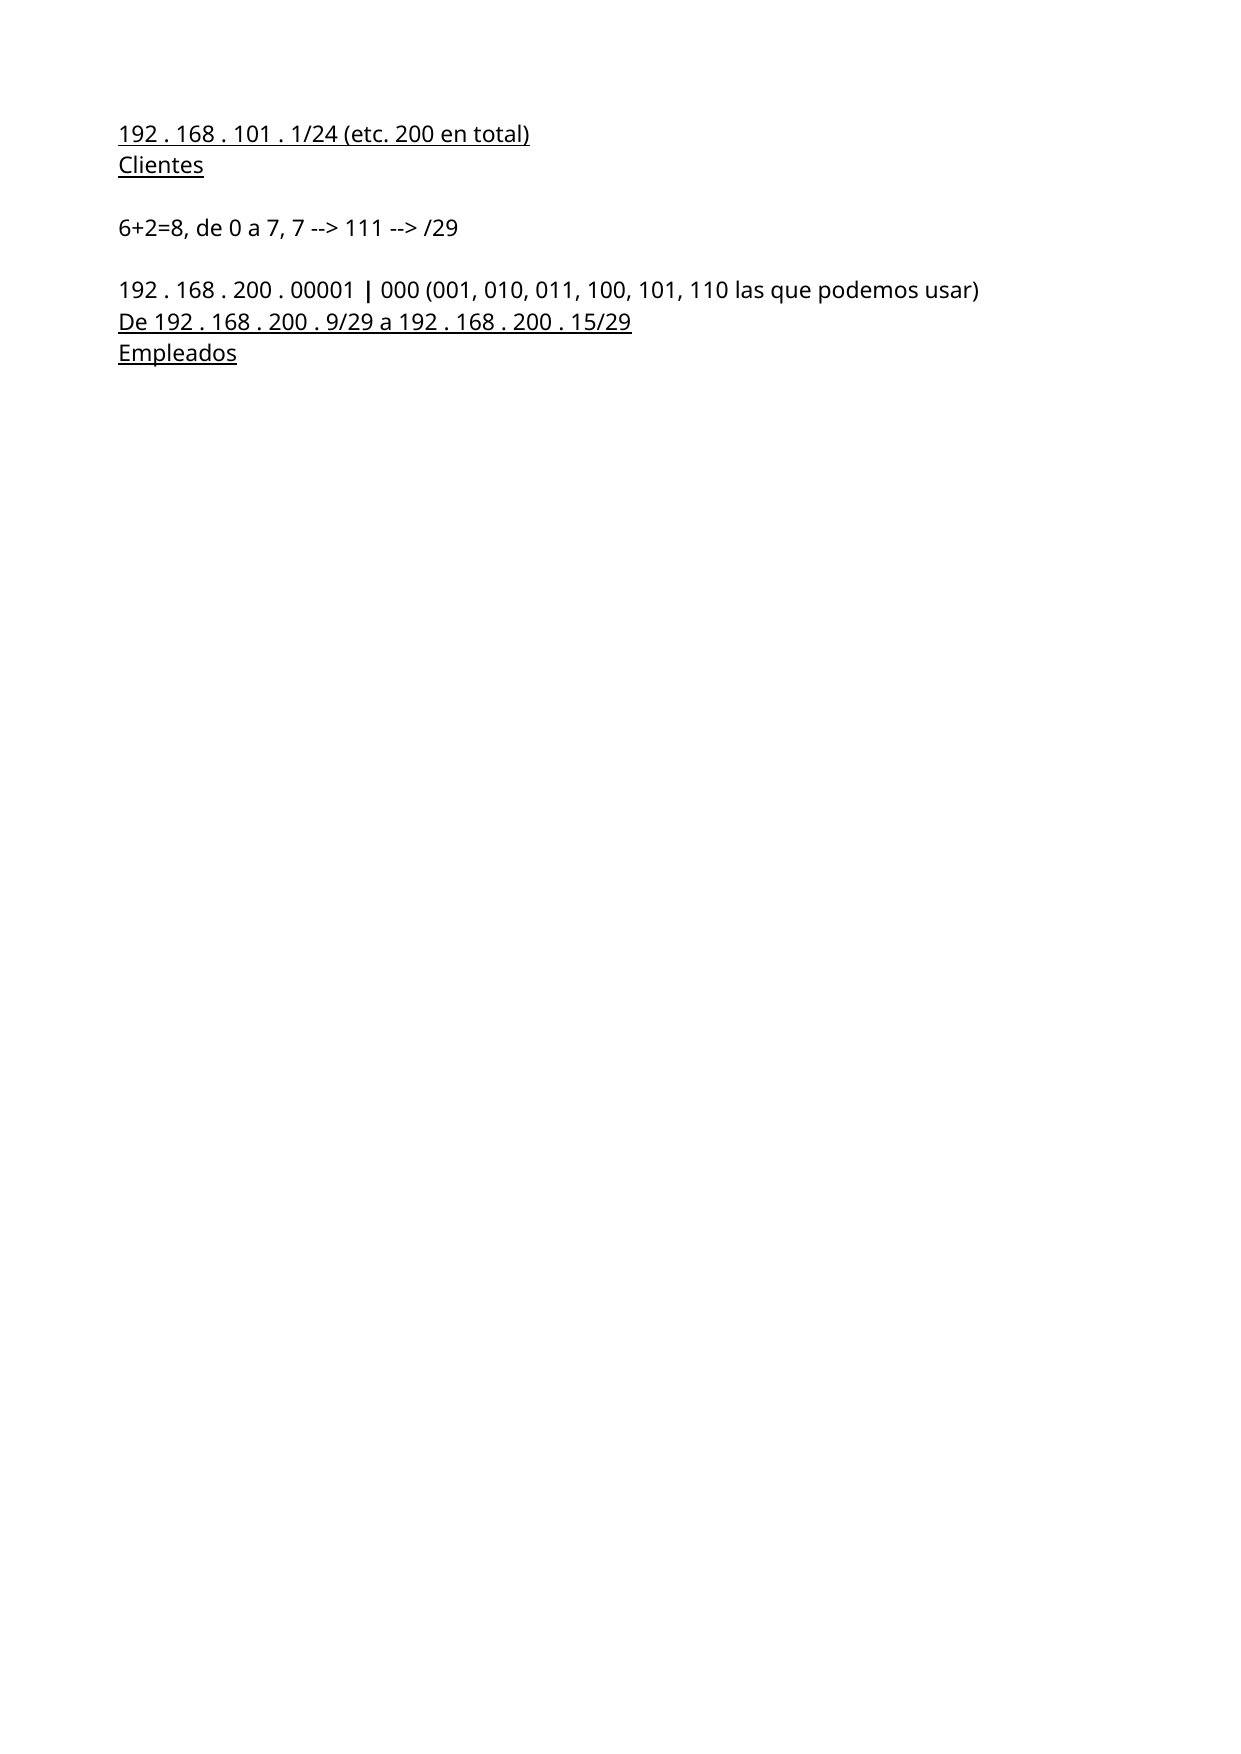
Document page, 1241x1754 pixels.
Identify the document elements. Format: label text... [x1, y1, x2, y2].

text Clientes [118, 149, 1122, 181]
text 192 . 168 . 200 . 00001 | 000 (001, 010, 011, 100, 101, 110 las que podemos usar) [118, 274, 1122, 306]
text De 192 . 168 . 200 . 9/29 a 192 . 168 . 200 . 15/29 [118, 306, 1122, 337]
text Empleados [118, 337, 1122, 368]
text 6+2=8, de 0 a 7, 7 --> 111 --> /29 [118, 212, 1122, 243]
text 192 . 168 . 101 . 1/24 (etc. 200 en total) [118, 118, 1122, 149]
